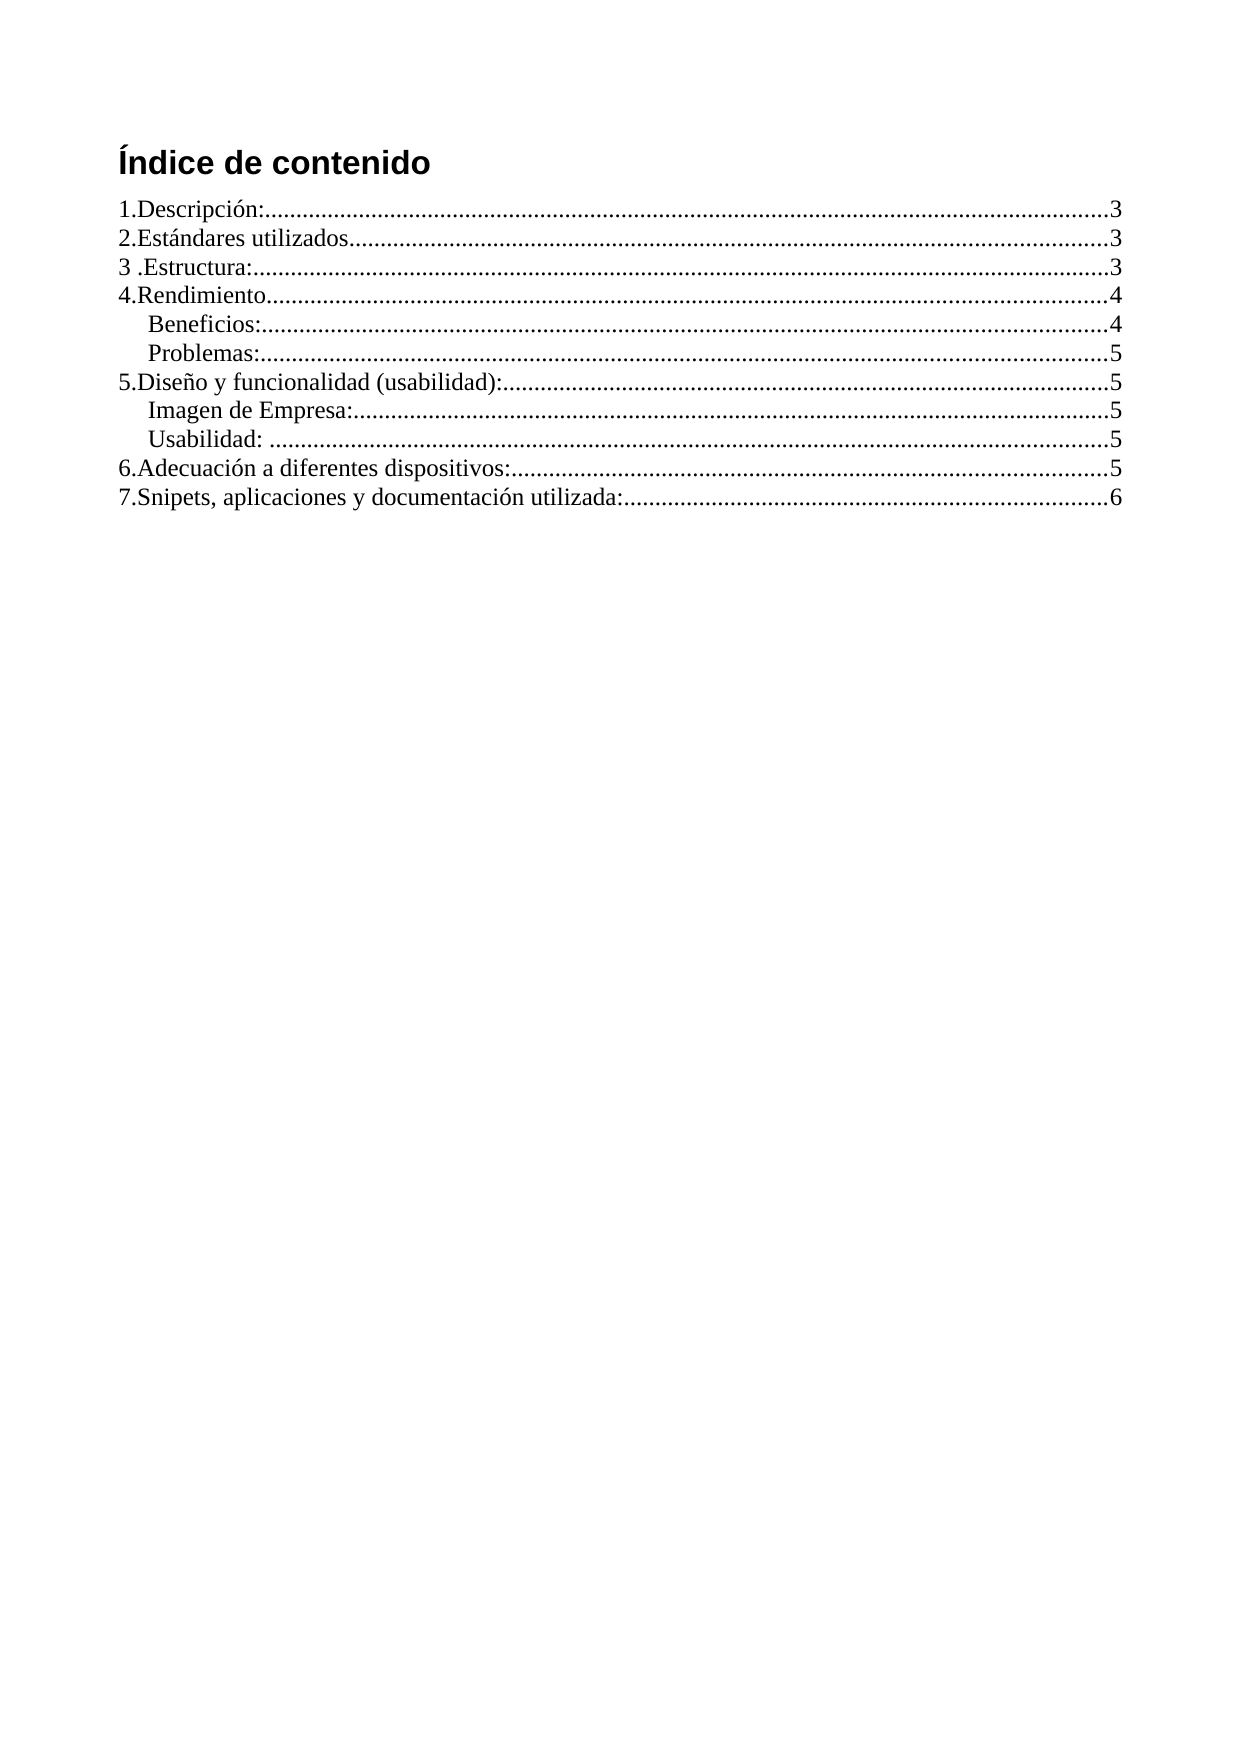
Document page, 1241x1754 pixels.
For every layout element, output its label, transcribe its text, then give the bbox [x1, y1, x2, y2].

text 5.Diseño y funcionalidad (usabilidad): 5 [118, 367, 1122, 395]
text 2.Estándares utilizados 3 [118, 223, 1122, 252]
text 3 .Estructura: 3 [118, 252, 1122, 280]
text Beneficios: 4 [148, 309, 1122, 338]
subtitle Índice de contenido [118, 143, 1122, 182]
text Usabilidad: 5 [148, 424, 1122, 453]
text 1.Descripción: 3 [118, 194, 1122, 223]
text 4.Rendimiento 4 [118, 280, 1122, 309]
text 7.Snipets, aplicaciones y documentación utilizada: 6 [118, 482, 1122, 510]
text Problemas: 5 [148, 338, 1122, 367]
text Imagen de Empresa: 5 [148, 395, 1122, 424]
text 6.Adecuación a diferentes dispositivos: 5 [118, 453, 1122, 482]
